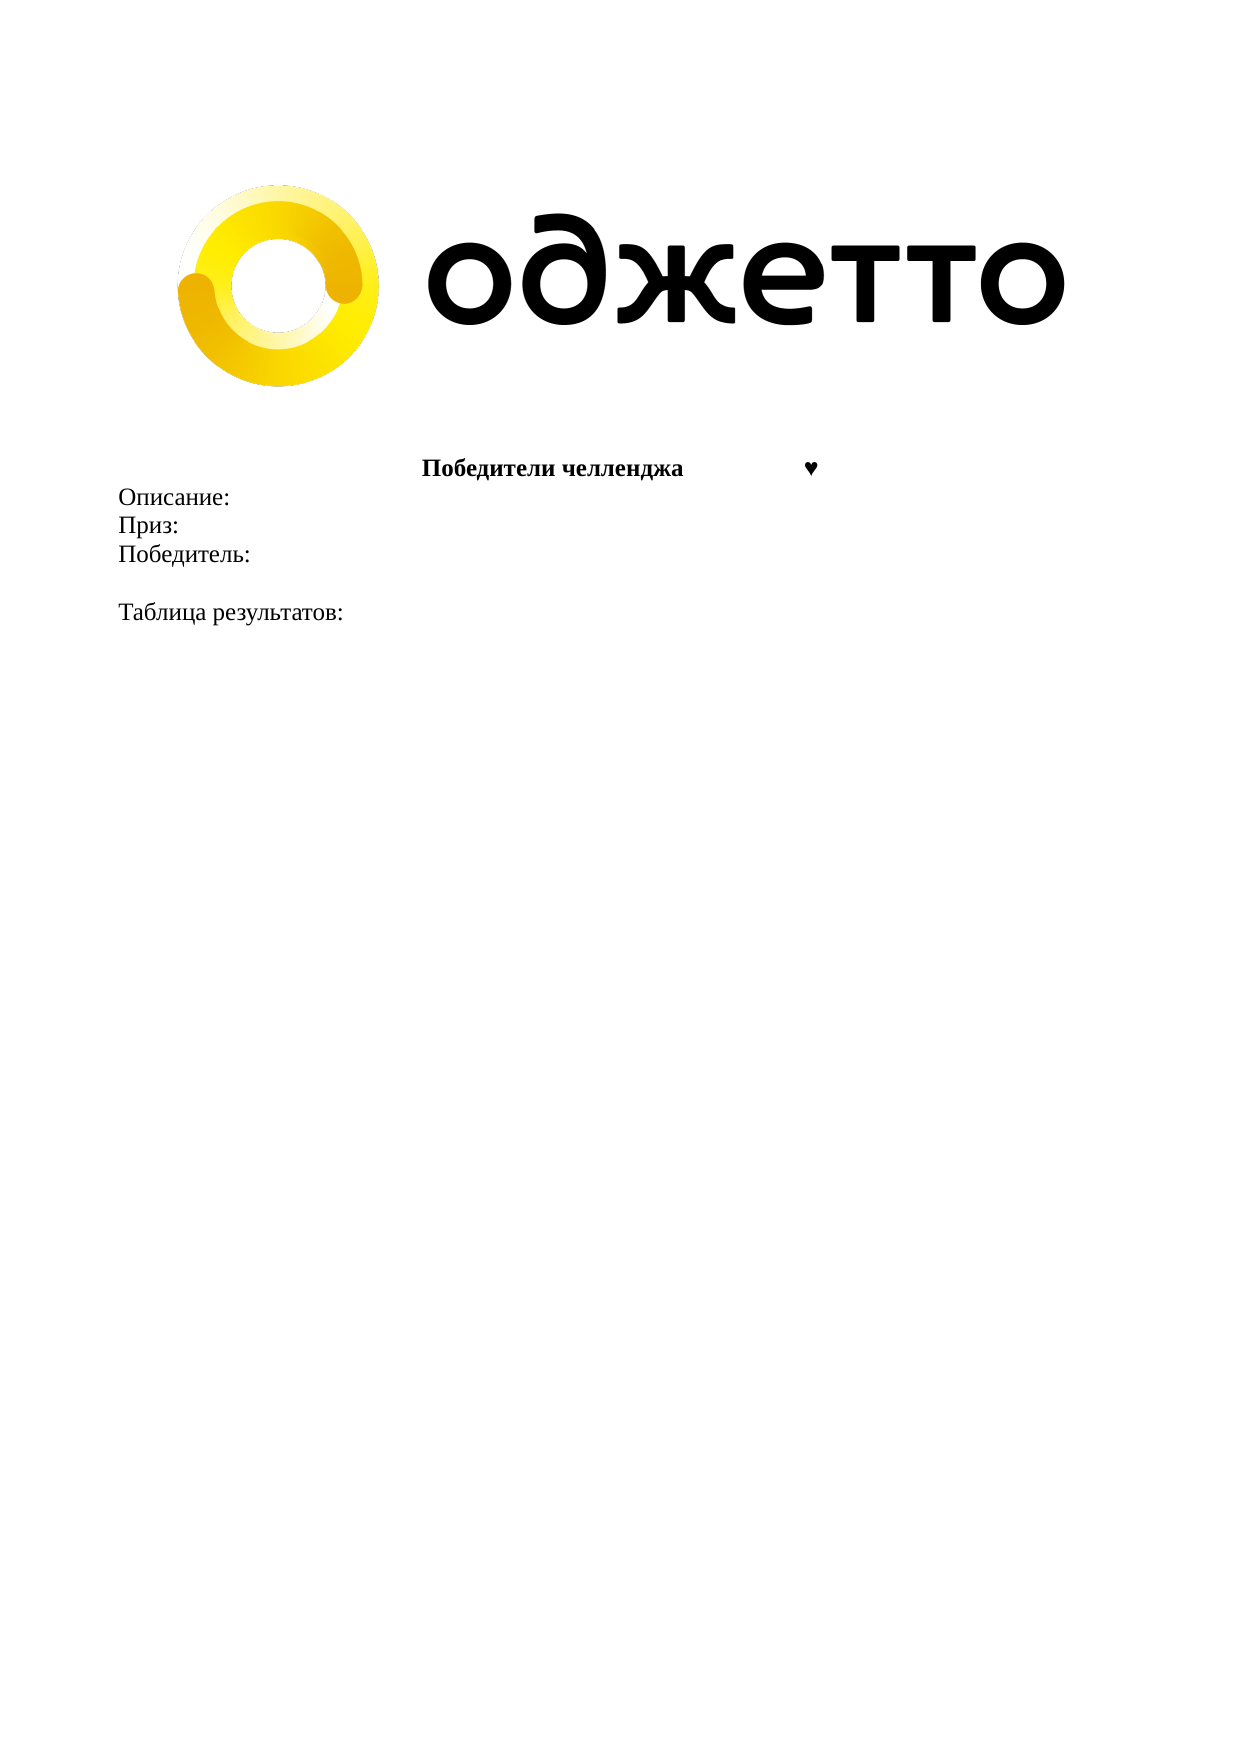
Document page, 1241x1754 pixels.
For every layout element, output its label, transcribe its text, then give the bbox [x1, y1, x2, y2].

text Победитель: <o.winner> [118, 539, 1122, 568]
text Победители челленджа <o.name> ♥ [118, 453, 1122, 482]
text Описание: <o.description> [118, 482, 1122, 510]
text Приз: <o.prize> [118, 510, 1122, 539]
table_cell <rec.full_name> [118, 654, 620, 683]
text Таблица результатов: [118, 597, 1122, 625]
table_cell </for> [118, 683, 1122, 714]
table_header <for each="rec in o.records"> [118, 625, 1122, 654]
table_cell <rec.score> [620, 654, 1122, 683]
picture [118, 118, 1123, 453]
